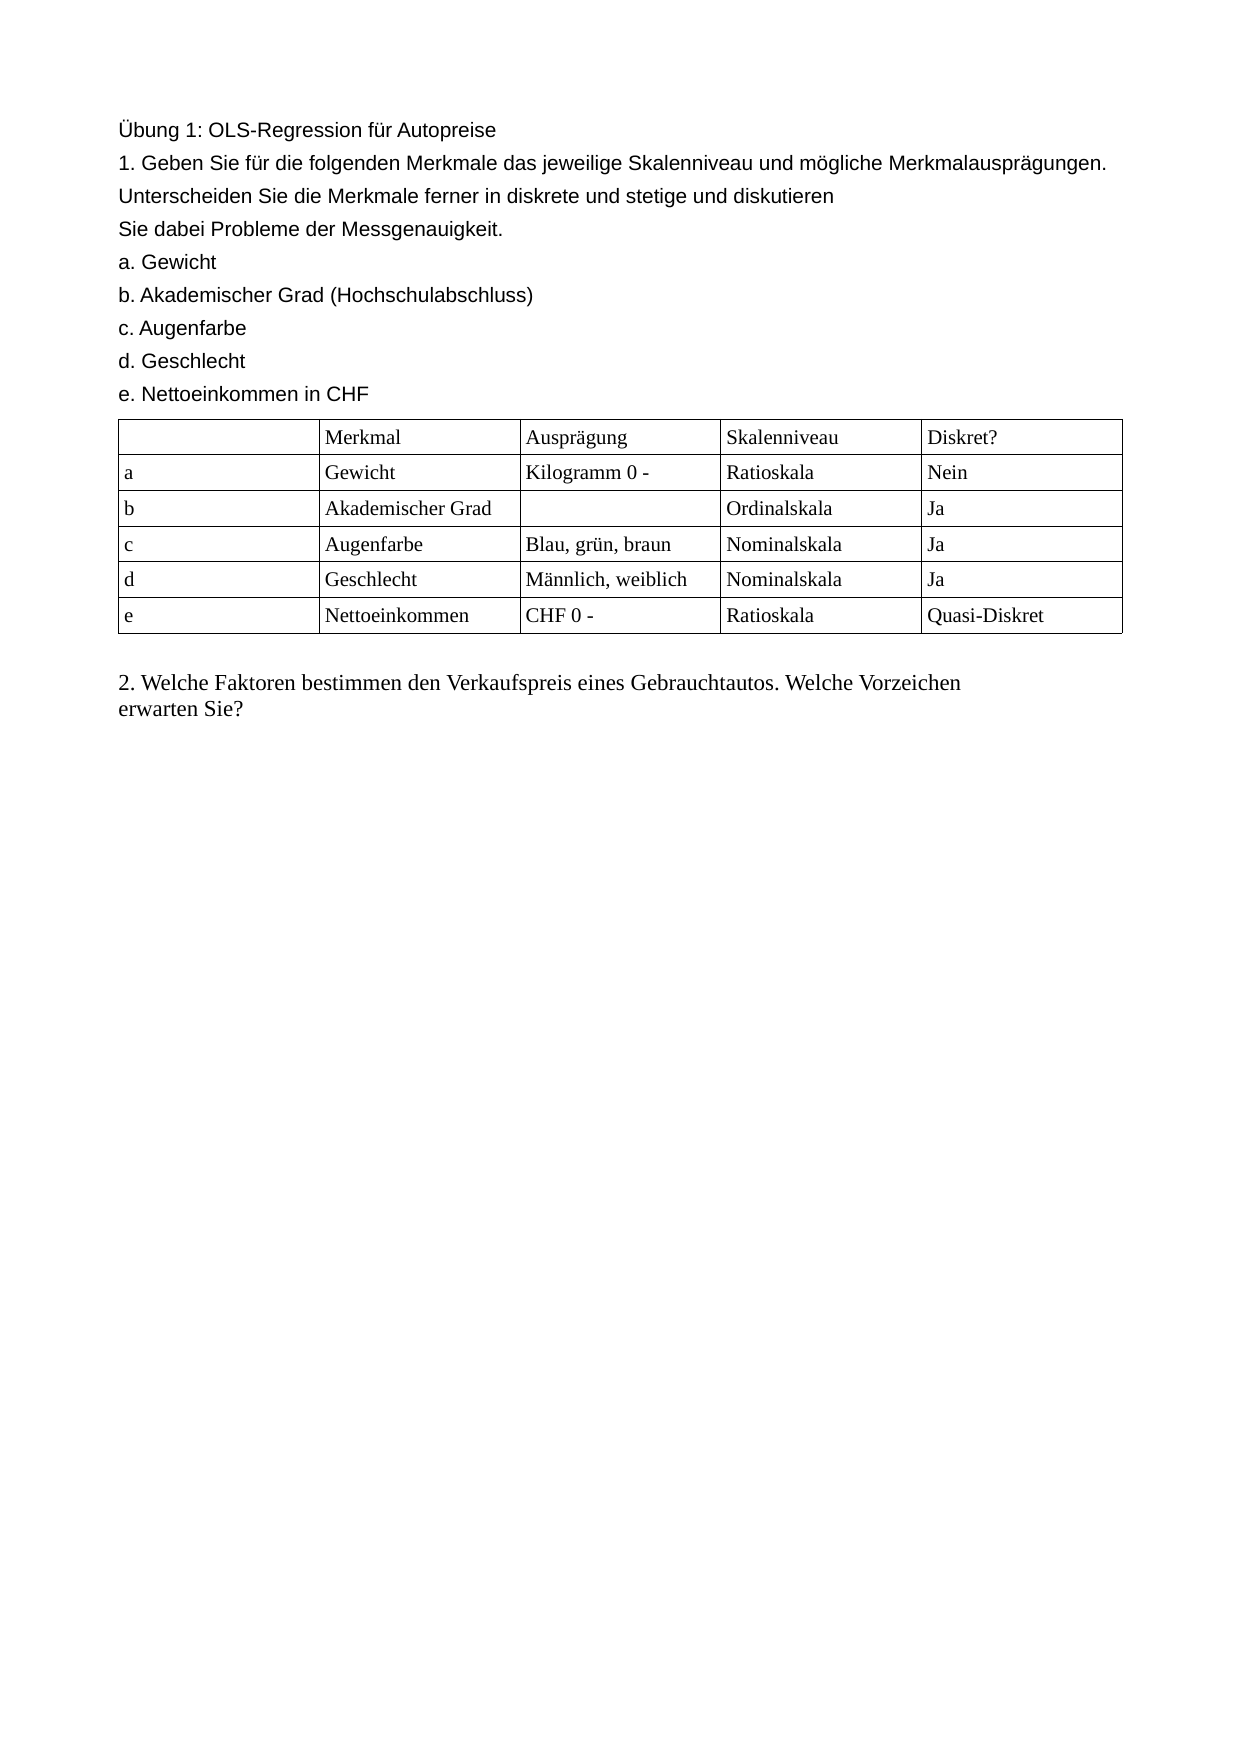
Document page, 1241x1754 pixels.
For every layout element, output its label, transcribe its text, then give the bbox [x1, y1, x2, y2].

table_cell Nominalskala [721, 562, 921, 597]
table_cell e [119, 598, 319, 632]
table_cell Kilogramm 0 - [521, 455, 720, 490]
text a. Gewicht [118, 250, 1122, 274]
table_cell b [119, 491, 319, 526]
text Übung 1: OLS-Regression für Autopreise [118, 118, 1122, 142]
text e. Nettoeinkommen in CHF [118, 382, 1122, 406]
table_cell Männlich, weiblich [521, 562, 720, 597]
text erwarten Sie? [118, 696, 1122, 722]
table_cell Geschlecht [320, 562, 520, 597]
text 1. Geben Sie für die folgenden Merkmale das jeweilige Skalenniveau und mögliche Merkmalausprägungen. [118, 151, 1122, 175]
table_cell c [119, 527, 319, 561]
text b. Akademischer Grad (Hochschulabschluss) [118, 283, 1122, 307]
table_header Merkmal [320, 420, 520, 454]
table_cell Ja [922, 527, 1122, 561]
table_cell Gewicht [320, 455, 520, 490]
table_cell Ja [922, 562, 1122, 597]
text c. Augenfarbe [118, 316, 1122, 340]
table_cell Ordinalskala [721, 491, 921, 526]
text 2. Welche Faktoren bestimmen den Verkaufspreis eines Gebrauchtautos. Welche Vorzeichen [118, 669, 1122, 696]
table_cell Akademischer Grad [320, 491, 520, 526]
table_cell d [119, 562, 319, 597]
table_cell CHF 0 - [521, 598, 720, 632]
text Unterscheiden Sie die Merkmale ferner in diskrete und stetige und diskutieren [118, 184, 1122, 208]
table_cell a [119, 455, 319, 490]
table_cell Nominalskala [721, 527, 921, 561]
table_cell Nein [922, 455, 1122, 490]
table_header Skalenniveau [721, 420, 921, 454]
table_cell Ratioskala [721, 455, 921, 490]
table_cell Blau, grün, braun [521, 527, 720, 561]
table_cell [521, 491, 720, 526]
table_cell Ratioskala [721, 598, 921, 632]
table_header [119, 420, 319, 454]
table_cell Quasi-Diskret [922, 598, 1122, 632]
table_header Diskret? [922, 420, 1122, 454]
table_cell Nettoeinkommen [320, 598, 520, 632]
table_header Ausprägung [521, 420, 720, 454]
table_cell Ja [922, 491, 1122, 526]
text d. Geschlecht [118, 349, 1122, 373]
table_cell Augenfarbe [320, 527, 520, 561]
text Sie dabei Probleme der Messgenauigkeit. [118, 217, 1122, 241]
